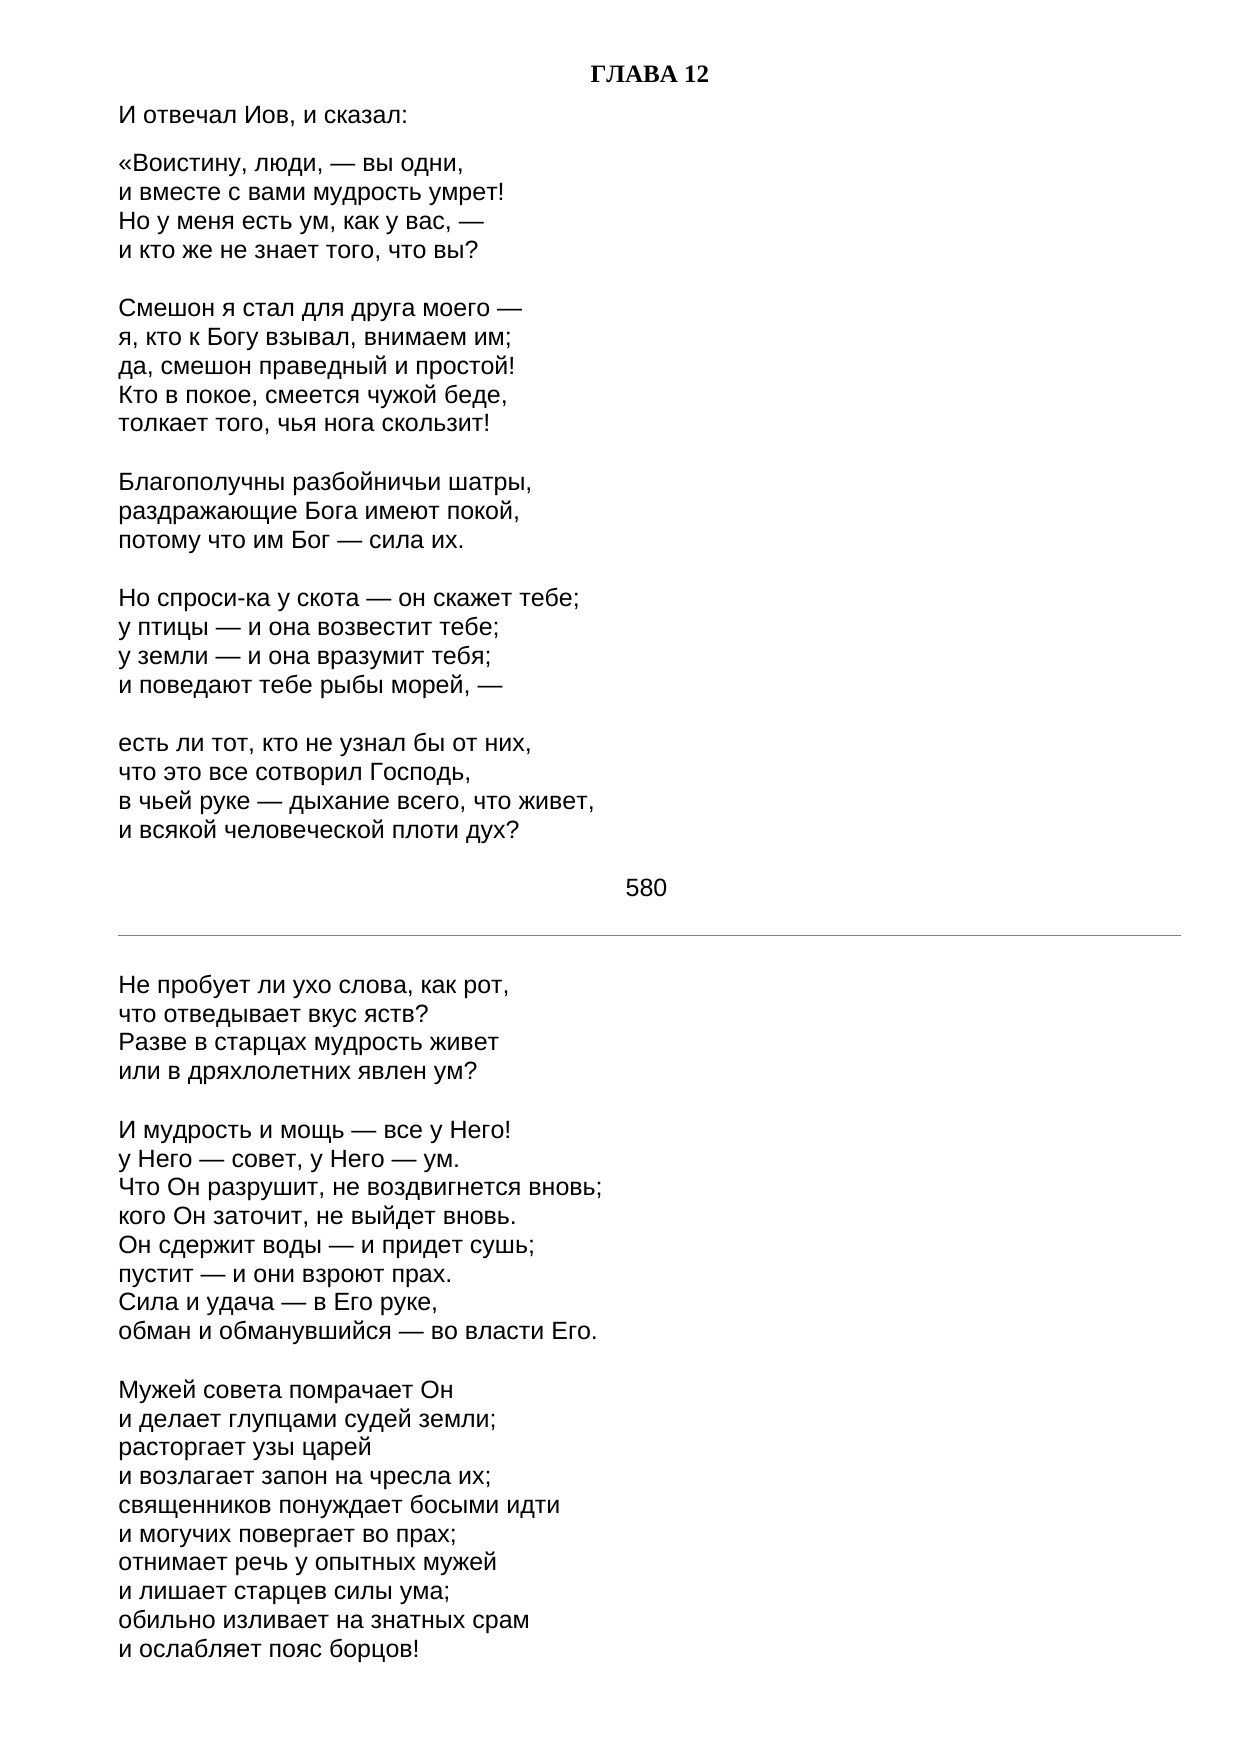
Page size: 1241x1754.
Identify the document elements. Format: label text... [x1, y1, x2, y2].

table_header Не пробует ли ухо слова, как рот, что отведывает вкус яств? Разве в старцах мудрость живет или в дряхлолетних явлен ум? И мудрость и мощь — все у Него! у Него — совет, у Него — ум. Что Он разрушит, не воздвигнется вновь; кого Он заточит, не выйдет вновь. Он сдержит воды — и придет сушь; пустит — и они взроют прах. Сила и удача — в Его руке, обман и обманувшийся — во власти Его. Мужей совета помрачает Он и делает глупцами судей земли; расторгает узы царей и возлагает запон на чресла их; священников понуждает босыми идти и могучих повергает во прах; отнимает речь у опытных мужей и лишает старцев силы ума; обильно изливает на знатных срам и ослабляет пояс борцов! [118, 970, 628, 1692]
table_header «Воистину, люди, — вы одни, и вместе с вами мудрость умрет! Но у меня есть ум, как у вас, — и кто же не знает того, что вы? Смешон я стал для друга моего — я, кто к Богу взывал, внимаем им; да, смешон праведный и простой! Кто в покое, смеется чужой беде, толкает того, чья нога скользит! Благополучны разбойничьи шатры, раздражающие Бога имеют покой, потому что им Бог — сила их. Но спроси-ка у скота — он скажет тебе; у птицы — и она возвестит тебе; у земли — и она вразумит тебя; и поведают тебе рыбы морей, — есть ли тот, кто не узнал бы от них, что это все сотворил Господь, в чьей руке — дыхание всего, что живет, и всякой человеческой плоти дух? [118, 148, 618, 873]
subtitle ГЛАВА 12 [118, 59, 1181, 88]
text 580 [118, 873, 1181, 902]
text И отвечал Иов, и сказал: [118, 100, 1181, 129]
